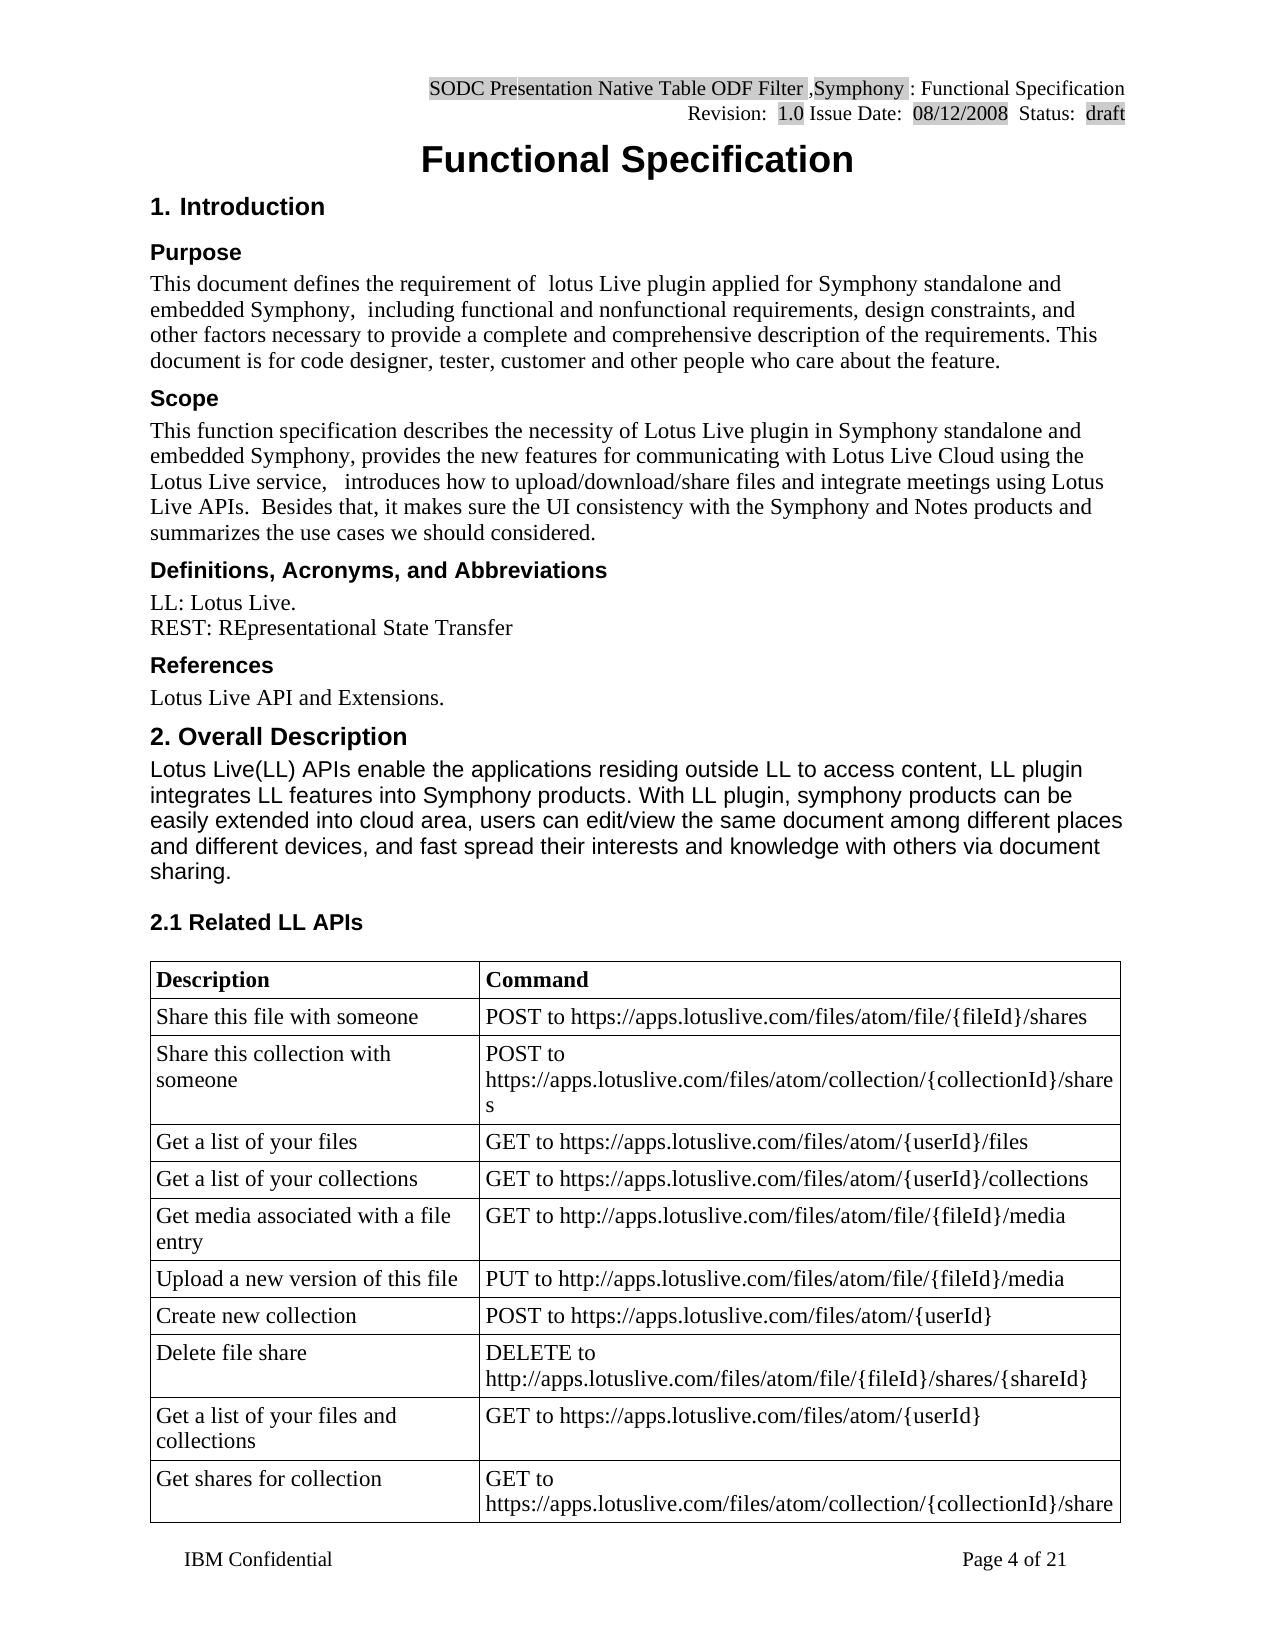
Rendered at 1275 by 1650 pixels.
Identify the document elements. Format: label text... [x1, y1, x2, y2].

subtitle Definitions, Acronyms, and Abbreviations [150, 558, 1125, 583]
table_cell Delete file share [151, 1335, 479, 1397]
text 2.1 Related LL APIs [150, 910, 1125, 936]
text Lotus Live(LL) APIs enable the applications residing outside LL to access content, LL plugin integrates LL features into Symphony products. With LL plugin, symphony products can be easily extended into cloud area, users can edit/view the same document among different places and different devices, and fast spread their interests and knowledge with others via document sharing. [150, 757, 1125, 884]
table_cell DELETE to http://apps.lotuslive.com/files/atom/file/{fileId}/shares/{shareId} [480, 1335, 1120, 1397]
table_cell POST to https://apps.lotuslive.com/files/atom/{userId} [480, 1298, 1120, 1334]
table_cell GET to https://apps.lotuslive.com/files/atom/{userId}/collections [480, 1162, 1120, 1198]
table_header Command [480, 962, 1120, 998]
text REST: REpresentational State Transfer [150, 615, 1125, 640]
table_cell POST to https://apps.lotuslive.com/files/atom/file/{fileId}/shares [480, 999, 1120, 1035]
subtitle 2. Overall Description [150, 723, 1125, 751]
table_cell GET to https://apps.lotuslive.com/files/atom/{userId} [480, 1398, 1120, 1459]
table_cell PUT to http://apps.lotuslive.com/files/atom/file/{fileId}/media [480, 1261, 1120, 1297]
table_cell Get shares for collection [151, 1461, 479, 1522]
table_cell Upload a new version of this file [151, 1261, 479, 1297]
text This function specification describes the necessity of Lotus Live plugin in Symphony standalone and embedded Symphony, provides the new features for communicating with Lotus Live Cloud using the Lotus Live service, introduces how to upload/download/share files and integrate meetings using Lotus Live APIs. Besides that, it makes sure the UI consistency with the Symphony and Notes products and summarizes the use cases we should considered. [150, 417, 1125, 545]
text Lotus Live API and Extensions. [150, 685, 1125, 710]
text LL: Lotus Live. [150, 589, 1125, 615]
table_cell GET to http://apps.lotuslive.com/files/atom/file/{fileId}/media [480, 1199, 1120, 1260]
table_cell Get a list of your collections [151, 1162, 479, 1198]
table_cell Get a list of your files [151, 1125, 479, 1161]
table_cell POST to https://apps.lotuslive.com/files/atom/collection/{collectionId}/shares [480, 1036, 1120, 1123]
subtitle Introduction [150, 193, 1125, 221]
subtitle Purpose [150, 239, 1125, 265]
table_cell GET to https://apps.lotuslive.com/files/atom/collection/{collectionId}/share [480, 1461, 1120, 1522]
table_cell Share this collection with someone [151, 1036, 479, 1123]
table_cell Share this file with someone [151, 999, 479, 1035]
table_cell Get media associated with a file entry [151, 1199, 479, 1260]
table_header Description [151, 962, 479, 998]
subtitle Scope [150, 386, 1125, 411]
table_cell GET to https://apps.lotuslive.com/files/atom/{userId}/files [480, 1125, 1120, 1161]
subtitle References [150, 653, 1125, 678]
text This document defines the requirement of lotus Live plugin applied for Symphony standalone and embedded Symphony, including functional and nonfunctional requirements, design constraints, and other factors necessary to provide a complete and comprehensive description of the requirements. This document is for code designer, tester, customer and other people who care about the feature. [150, 271, 1125, 373]
table_cell Get a list of your files and collections [151, 1398, 479, 1459]
table_cell Create new collection [151, 1298, 479, 1334]
title Functional Specification [150, 138, 1125, 180]
